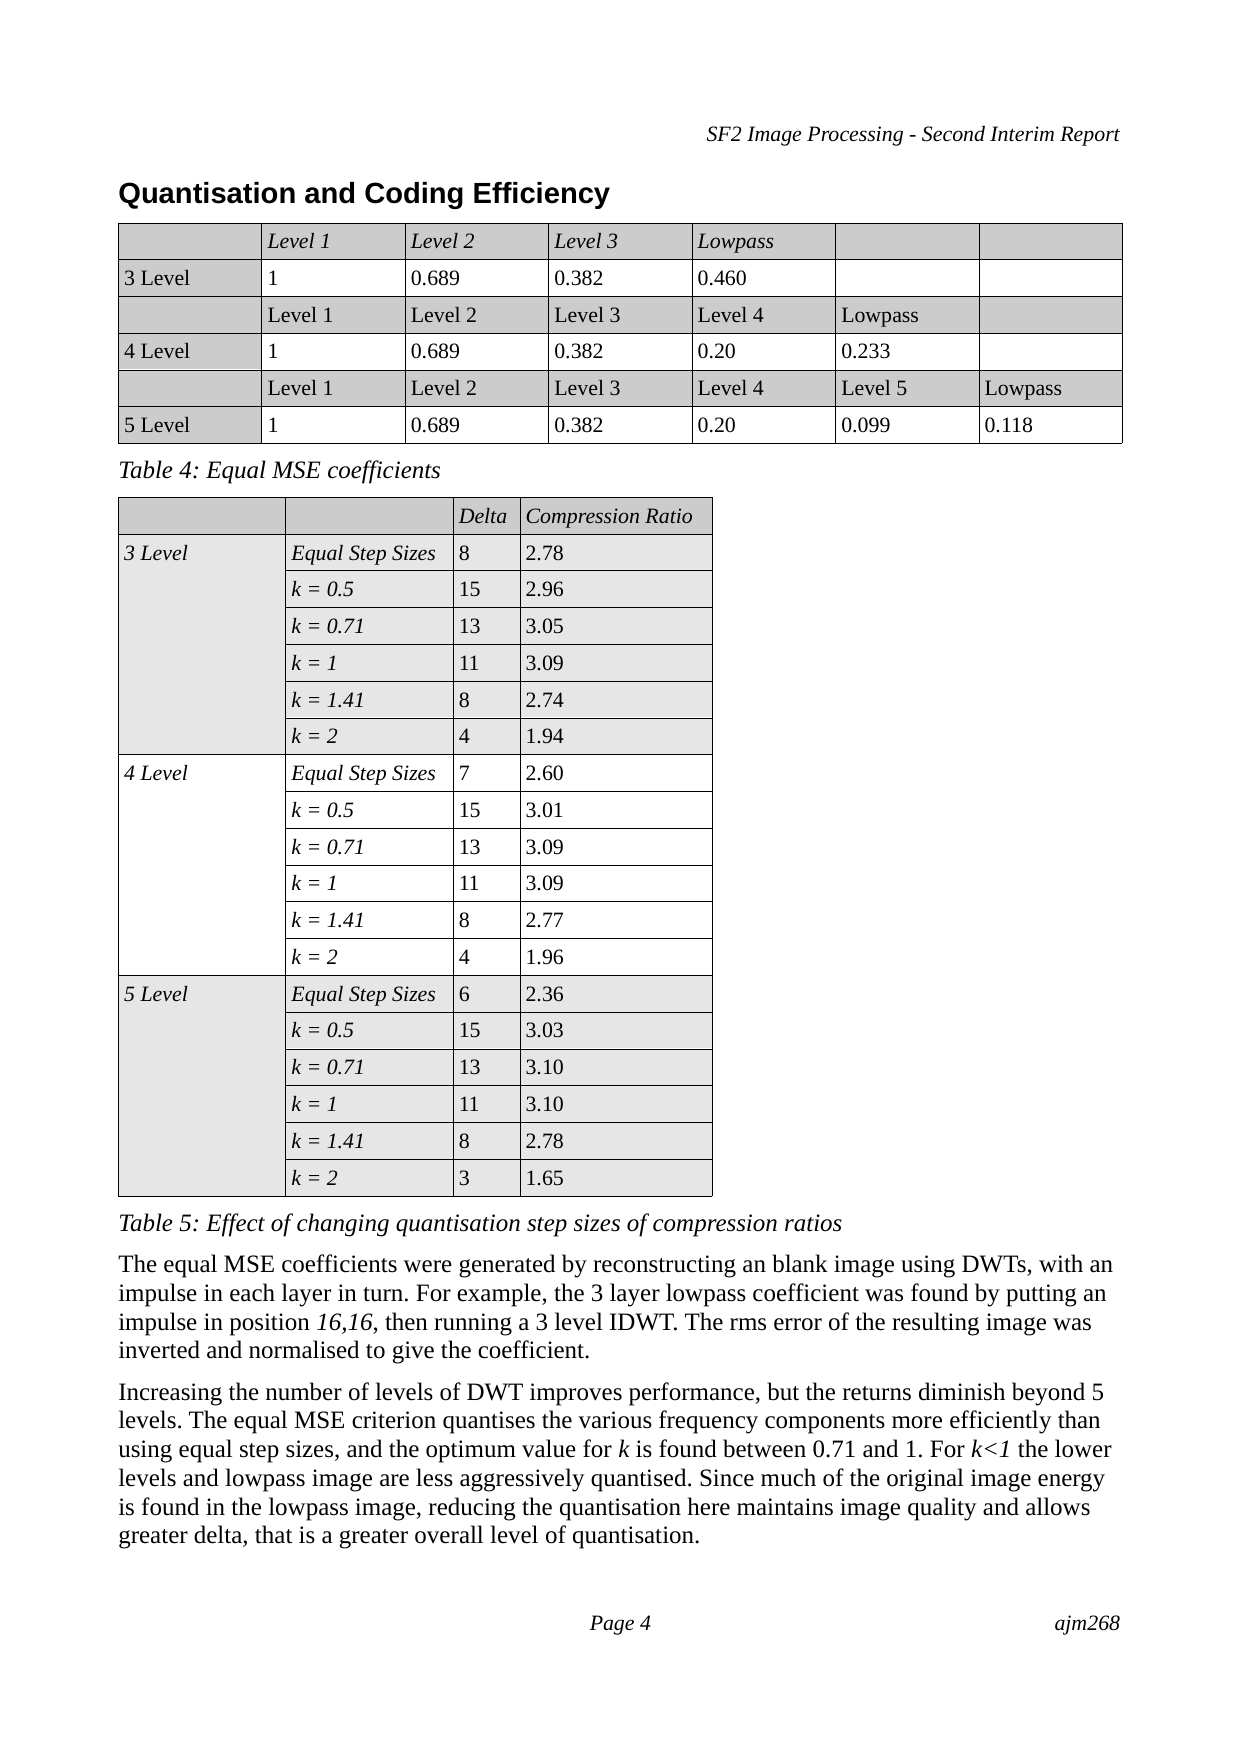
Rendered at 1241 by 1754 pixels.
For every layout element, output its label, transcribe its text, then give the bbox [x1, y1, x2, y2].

table_cell k = 0.5 [286, 1013, 453, 1048]
table_cell 3 Level [119, 260, 261, 296]
table_cell 8 [454, 902, 520, 938]
table_cell 0.689 [406, 260, 548, 296]
table_cell Level 3 [549, 371, 692, 406]
table_cell 0.382 [549, 334, 692, 369]
text The equal MSE coefficients were generated by reconstructing an blank image using DWTs, with an impulse in each layer in turn. For example, the 3 layer lowpass coefficient was found by putting an impulse in position 16,16, then running a 3 level IDWT. The rms error of the resulting image was inverted and normalised to give the coefficient. [118, 1249, 1122, 1364]
table_cell 6 [454, 976, 520, 1012]
table_cell Level 2 [406, 371, 548, 406]
table_cell 2.96 [521, 571, 712, 607]
table_cell 3.05 [521, 608, 712, 644]
table_cell 13 [454, 608, 520, 644]
table_cell [980, 334, 1122, 369]
table_cell 11 [454, 866, 520, 901]
table_cell [980, 297, 1122, 333]
table_cell 8 [454, 682, 520, 717]
table_cell 1 [262, 407, 405, 443]
table_cell Level 2 [406, 297, 548, 333]
table_cell 3.01 [521, 792, 712, 828]
table_cell 0.689 [406, 407, 548, 443]
table_cell 2.74 [521, 682, 712, 717]
table_cell 3 Level [119, 535, 285, 754]
table_cell [119, 297, 261, 333]
table_cell 0.20 [693, 334, 835, 369]
table_cell 5 Level [119, 407, 261, 443]
table_cell k = 1.41 [286, 902, 453, 938]
table_cell Equal Step Sizes [286, 976, 453, 1012]
table_cell Equal Step Sizes [286, 755, 453, 791]
text Table 5: Effect of changing quantisation step sizes of compression ratios [118, 1208, 1122, 1237]
table_header [119, 224, 261, 259]
table_cell Level 1 [262, 297, 405, 333]
table_cell k = 1.41 [286, 682, 453, 717]
table_cell 4 Level [119, 755, 285, 975]
table_header [836, 224, 979, 259]
table_cell k = 2 [286, 719, 453, 754]
subtitle Quantisation and Coding Efficiency [118, 176, 1122, 210]
table_header Level 1 [262, 224, 405, 259]
table_cell 2.77 [521, 902, 712, 938]
table_cell k = 1.41 [286, 1123, 453, 1159]
text Increasing the number of levels of DWT improves performance, but the returns diminish beyond 5 levels. The equal MSE criterion quantises the various frequency components more efficiently than using equal step sizes, and the optimum value for k is found between 0.71 and 1. For k<1 the lower levels and lowpass image are less aggressively quantised. Since much of the original image energy is found in the lowpass image, reducing the quantisation here maintains image quality and allows greater delta, that is a greater overall level of quantisation. [118, 1377, 1122, 1549]
table_cell k = 0.71 [286, 829, 453, 864]
table_cell 0.118 [980, 407, 1122, 443]
table_cell 15 [454, 571, 520, 607]
table_header Level 2 [406, 224, 548, 259]
table_cell 4 Level [119, 334, 261, 369]
table_cell 13 [454, 1050, 520, 1085]
table_cell 2.60 [521, 755, 712, 791]
table_cell 15 [454, 1013, 520, 1048]
table_cell 11 [454, 645, 520, 681]
table_cell 3.09 [521, 645, 712, 681]
table_cell k = 0.5 [286, 792, 453, 828]
table_cell Equal Step Sizes [286, 535, 453, 570]
table_cell 3.03 [521, 1013, 712, 1048]
table_cell 3.09 [521, 866, 712, 901]
table_header [119, 498, 285, 534]
table_cell [836, 260, 979, 296]
table_cell [980, 260, 1122, 296]
table_cell [119, 371, 261, 406]
table_cell Level 3 [549, 297, 692, 333]
table_cell 0.460 [693, 260, 835, 296]
table_cell Level 1 [262, 371, 405, 406]
table_cell k = 1 [286, 645, 453, 681]
table_cell 2.36 [521, 976, 712, 1012]
table_header Delta [454, 498, 520, 534]
table_cell 2.78 [521, 535, 712, 570]
table_cell Level 4 [693, 371, 835, 406]
table_header Lowpass [693, 224, 835, 259]
table_cell 3.10 [521, 1086, 712, 1122]
table_cell k = 2 [286, 1160, 453, 1196]
table_cell k = 0.71 [286, 608, 453, 644]
table_cell 3.09 [521, 829, 712, 864]
table_cell 0.20 [693, 407, 835, 443]
table_cell 15 [454, 792, 520, 828]
table_header Compression Ratio [521, 498, 712, 534]
table_cell 2.78 [521, 1123, 712, 1159]
table_cell 0.382 [549, 407, 692, 443]
table_cell k = 0.71 [286, 1050, 453, 1085]
table_cell 0.233 [836, 334, 979, 369]
table_cell 11 [454, 1086, 520, 1122]
table_cell 5 Level [119, 976, 285, 1196]
table_cell 8 [454, 1123, 520, 1159]
table_cell 7 [454, 755, 520, 791]
table_header Level 3 [549, 224, 692, 259]
table_header [980, 224, 1122, 259]
table_cell 4 [454, 939, 520, 975]
table_cell 0.689 [406, 334, 548, 369]
table_cell Level 5 [836, 371, 979, 406]
table_cell 13 [454, 829, 520, 864]
table_cell 1.94 [521, 719, 712, 754]
table_cell 0.382 [549, 260, 692, 296]
text Table 4: Equal MSE coefficients [118, 456, 1122, 484]
table_cell 0.099 [836, 407, 979, 443]
table_cell 3 [454, 1160, 520, 1196]
table_cell Lowpass [980, 371, 1122, 406]
table_cell 8 [454, 535, 520, 570]
table_cell 4 [454, 719, 520, 754]
table_cell k = 1 [286, 1086, 453, 1122]
table_cell Level 4 [693, 297, 835, 333]
table_cell Lowpass [836, 297, 979, 333]
table_cell 1 [262, 260, 405, 296]
table_cell k = 1 [286, 866, 453, 901]
table_cell k = 0.5 [286, 571, 453, 607]
table_cell 3.10 [521, 1050, 712, 1085]
table_cell 1 [262, 334, 405, 369]
table_cell 1.96 [521, 939, 712, 975]
table_header [286, 498, 453, 534]
table_cell 1.65 [521, 1160, 712, 1196]
table_cell k = 2 [286, 939, 453, 975]
